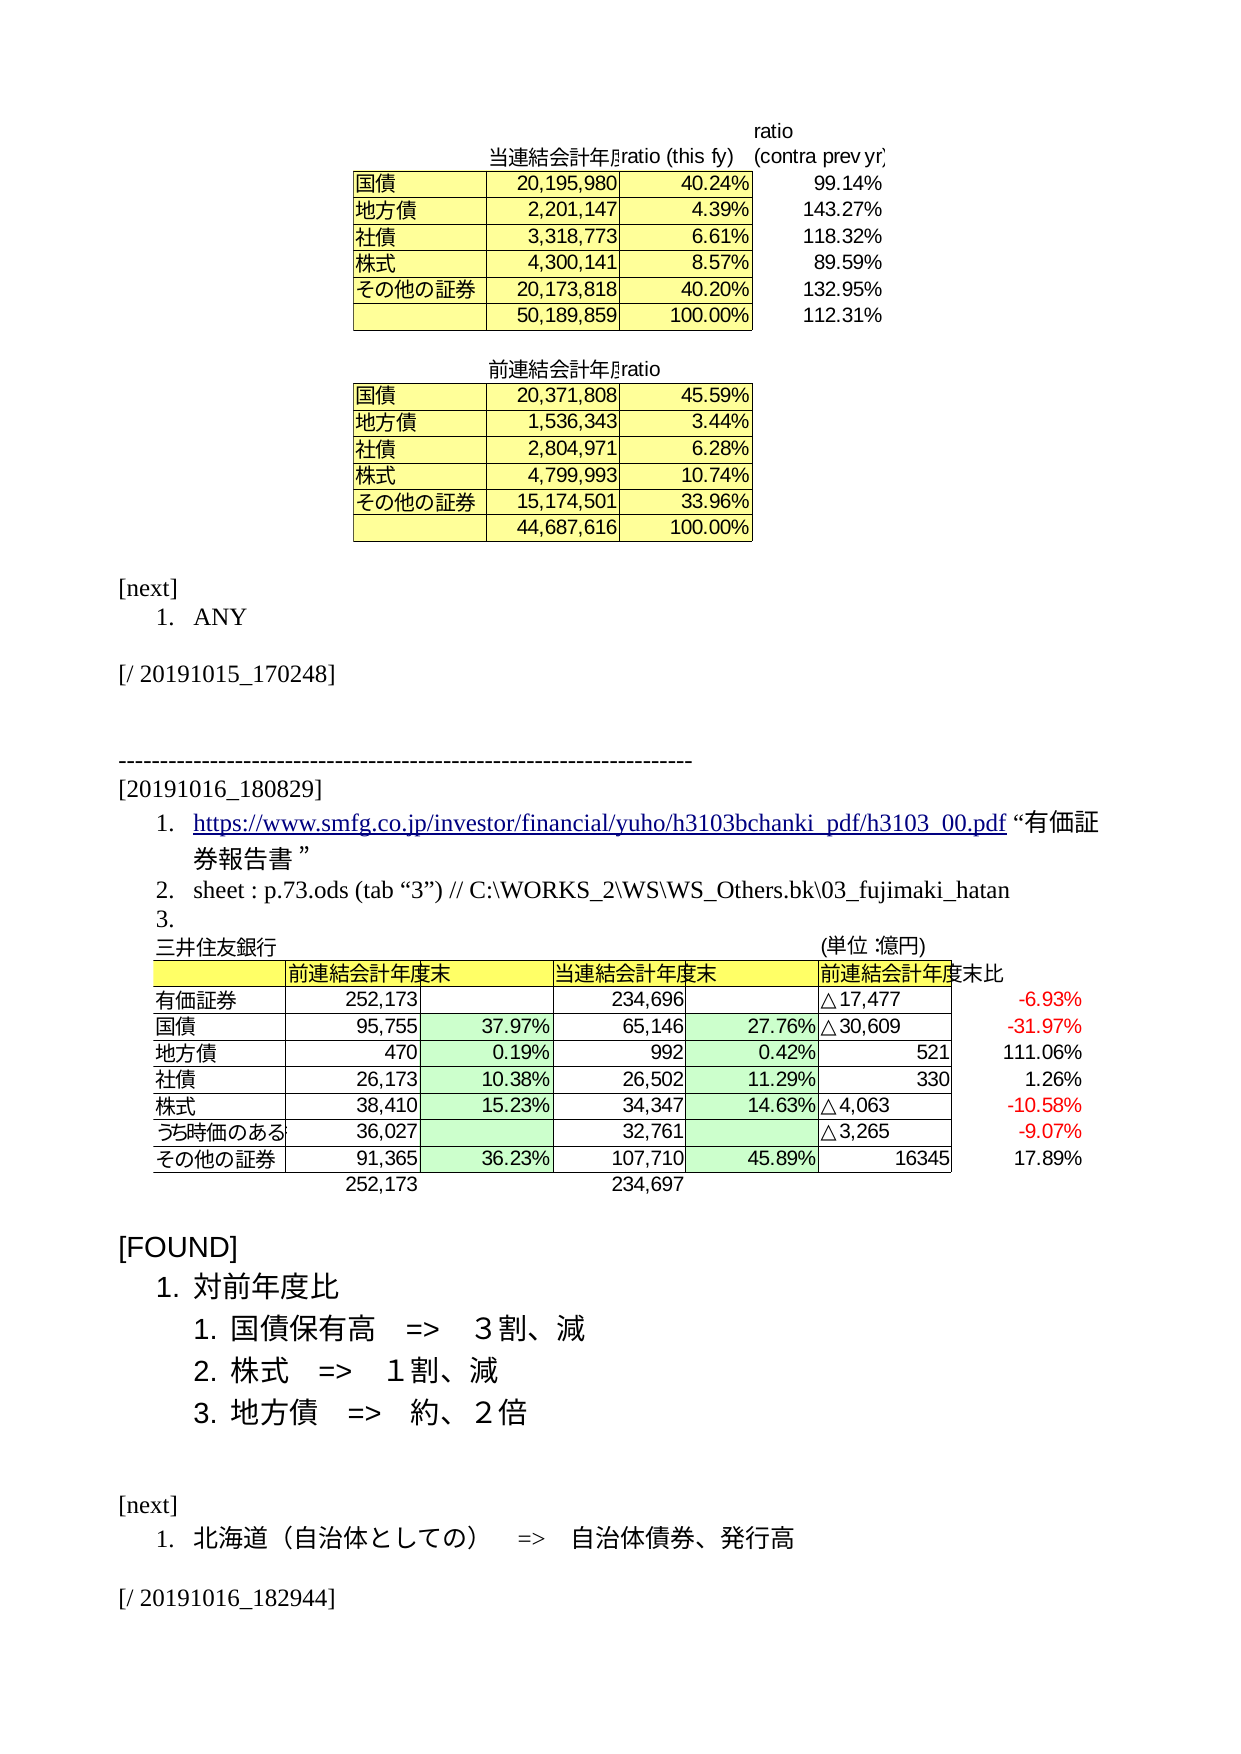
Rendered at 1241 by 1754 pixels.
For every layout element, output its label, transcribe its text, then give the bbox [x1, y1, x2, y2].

list sheet : p.73.ods (tab “3”) // C:\WORKS_2\WS\WS_Others.bk\03_fujimaki_hatan [156, 875, 1122, 904]
text [/ 20191016_182944] [118, 1583, 1122, 1612]
list https://www.smfg.co.jp/investor/financial/yuho/h3103bchanki_pdf/h3103_00.pdf “有価証券報告書 ” [156, 803, 1122, 875]
text [20191016_180829] [118, 774, 1122, 803]
list 国債保有高 => ３割、減 [193, 1305, 1122, 1348]
list 対前年度比 [156, 1263, 1122, 1305]
text [next] [118, 573, 1122, 602]
text --------------------------------------------------------------------- [118, 745, 1122, 774]
list ANY [156, 602, 1122, 630]
list 北海道（自治体としての） => 自治体債券、発行高 [156, 1518, 1122, 1555]
text [next] [118, 1490, 1122, 1518]
text [/ 20191015_170248] [118, 659, 1122, 688]
text [FOUND] [118, 1229, 1122, 1263]
list 地方債 => 約、２倍 [193, 1390, 1122, 1432]
list 株式 => １割、減 [193, 1348, 1122, 1390]
